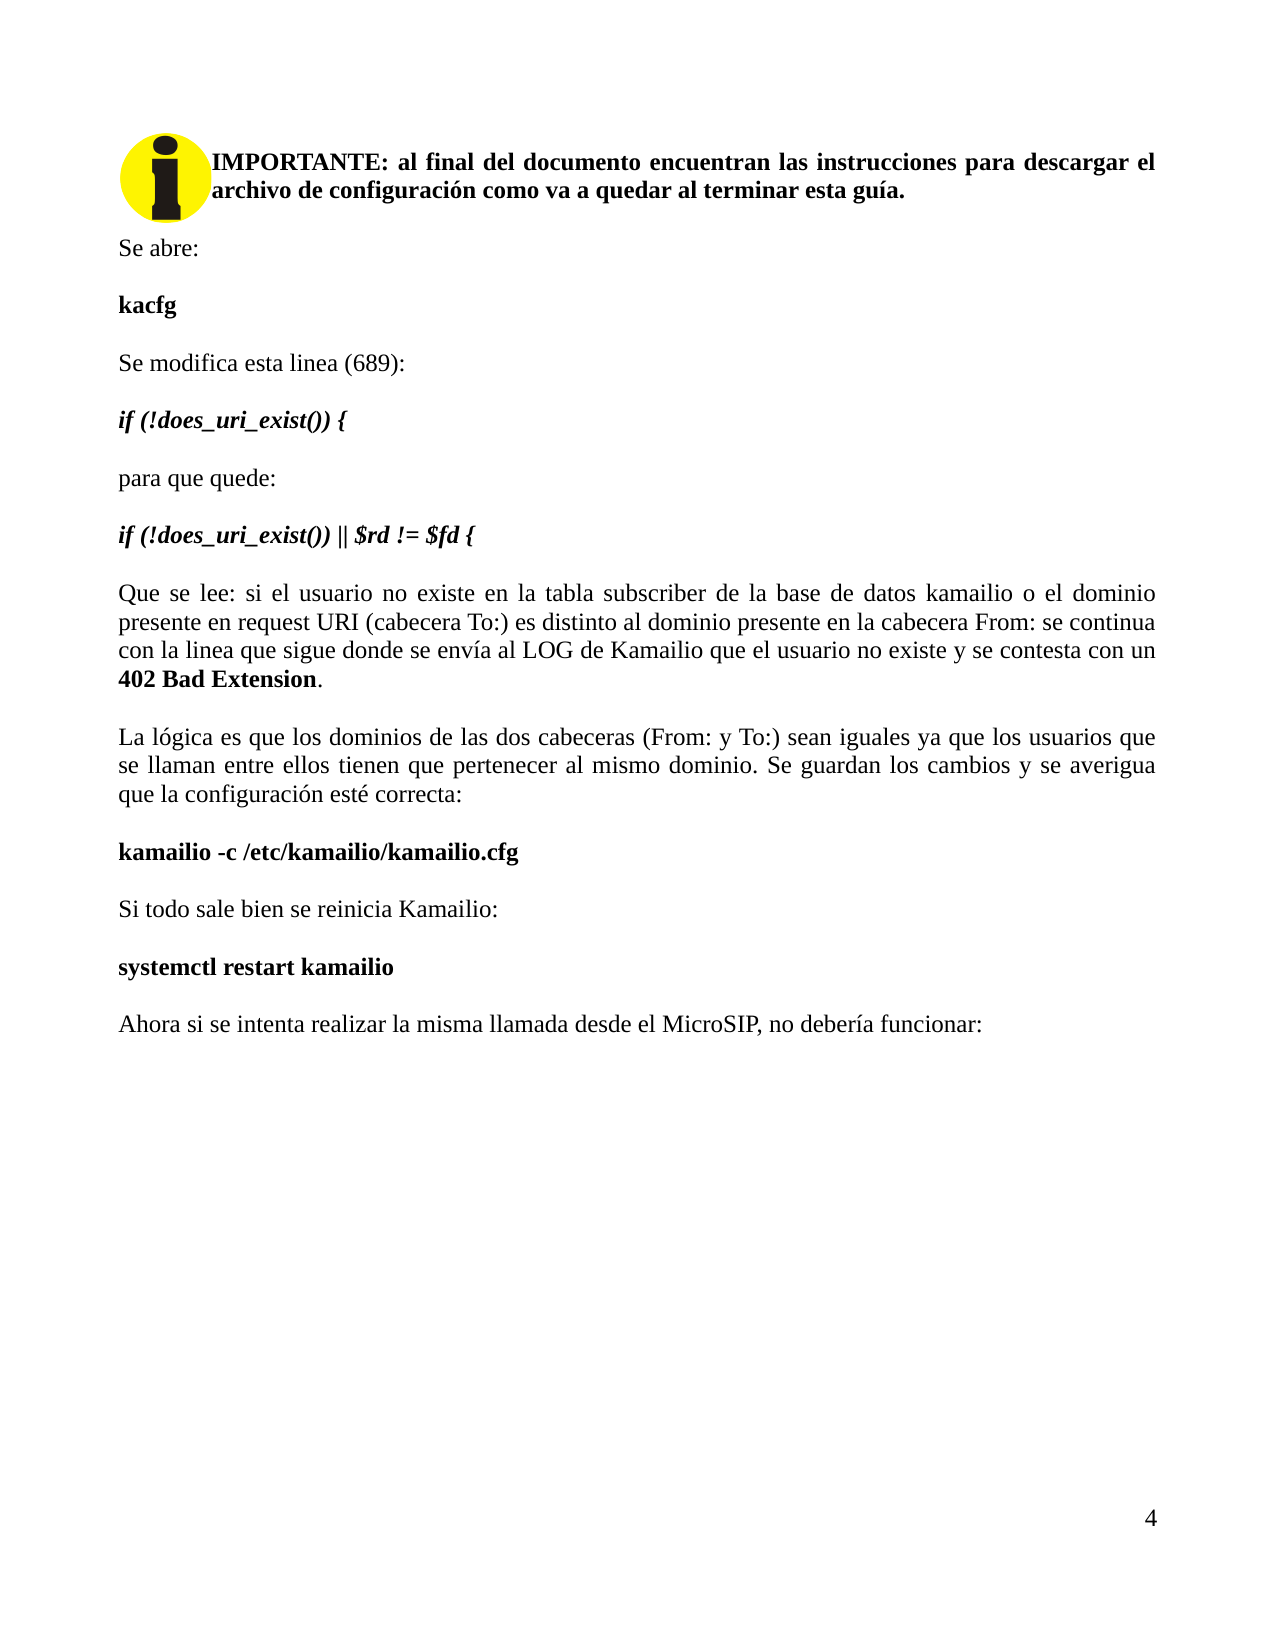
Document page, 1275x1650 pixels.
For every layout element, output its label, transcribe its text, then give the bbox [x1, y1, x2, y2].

text Ahora si se intenta realizar la misma llamada desde el MicroSIP, no debería funcionar: [118, 1009, 1157, 1038]
text Se abre: [118, 233, 1157, 262]
text Si todo sale bien se reinicia Kamailio: [118, 894, 1157, 923]
text systemctl restart kamailio [118, 952, 1157, 981]
text Se modifica esta linea (689): [118, 348, 1157, 377]
text para que quede: [118, 463, 1157, 492]
text IMPORTANTE: al final del documento encuentran las instrucciones para descargar el archivo de configuración como va a quedar al terminar esta guía. [212, 147, 1157, 204]
text kacfg [118, 291, 1157, 319]
text if (!does_uri_exist()) { [118, 406, 1157, 434]
text La lógica es que los dominios de las dos cabeceras (From: y To:) sean iguales ya que los usuarios que se llaman entre ellos tienen que pertenecer al mismo dominio. Se guardan los cambios y se averigua que la configuración esté correcta: [118, 722, 1157, 808]
text Que se lee: si el usuario no existe en la tabla subscriber de la base de datos kamailio o el dominio presente en request URI (cabecera To:) es distinto al dominio presente en la cabecera From: se continua con la linea que sigue donde se envía al LOG de Kamailio que el usuario no existe y se contesta con un 402 Bad Extension. [118, 578, 1157, 693]
text if (!does_uri_exist()) || $rd != $fd { [118, 521, 1157, 549]
text kamailio -c /etc/kamailio/kamailio.cfg [118, 837, 1157, 866]
picture [120, 133, 212, 223]
